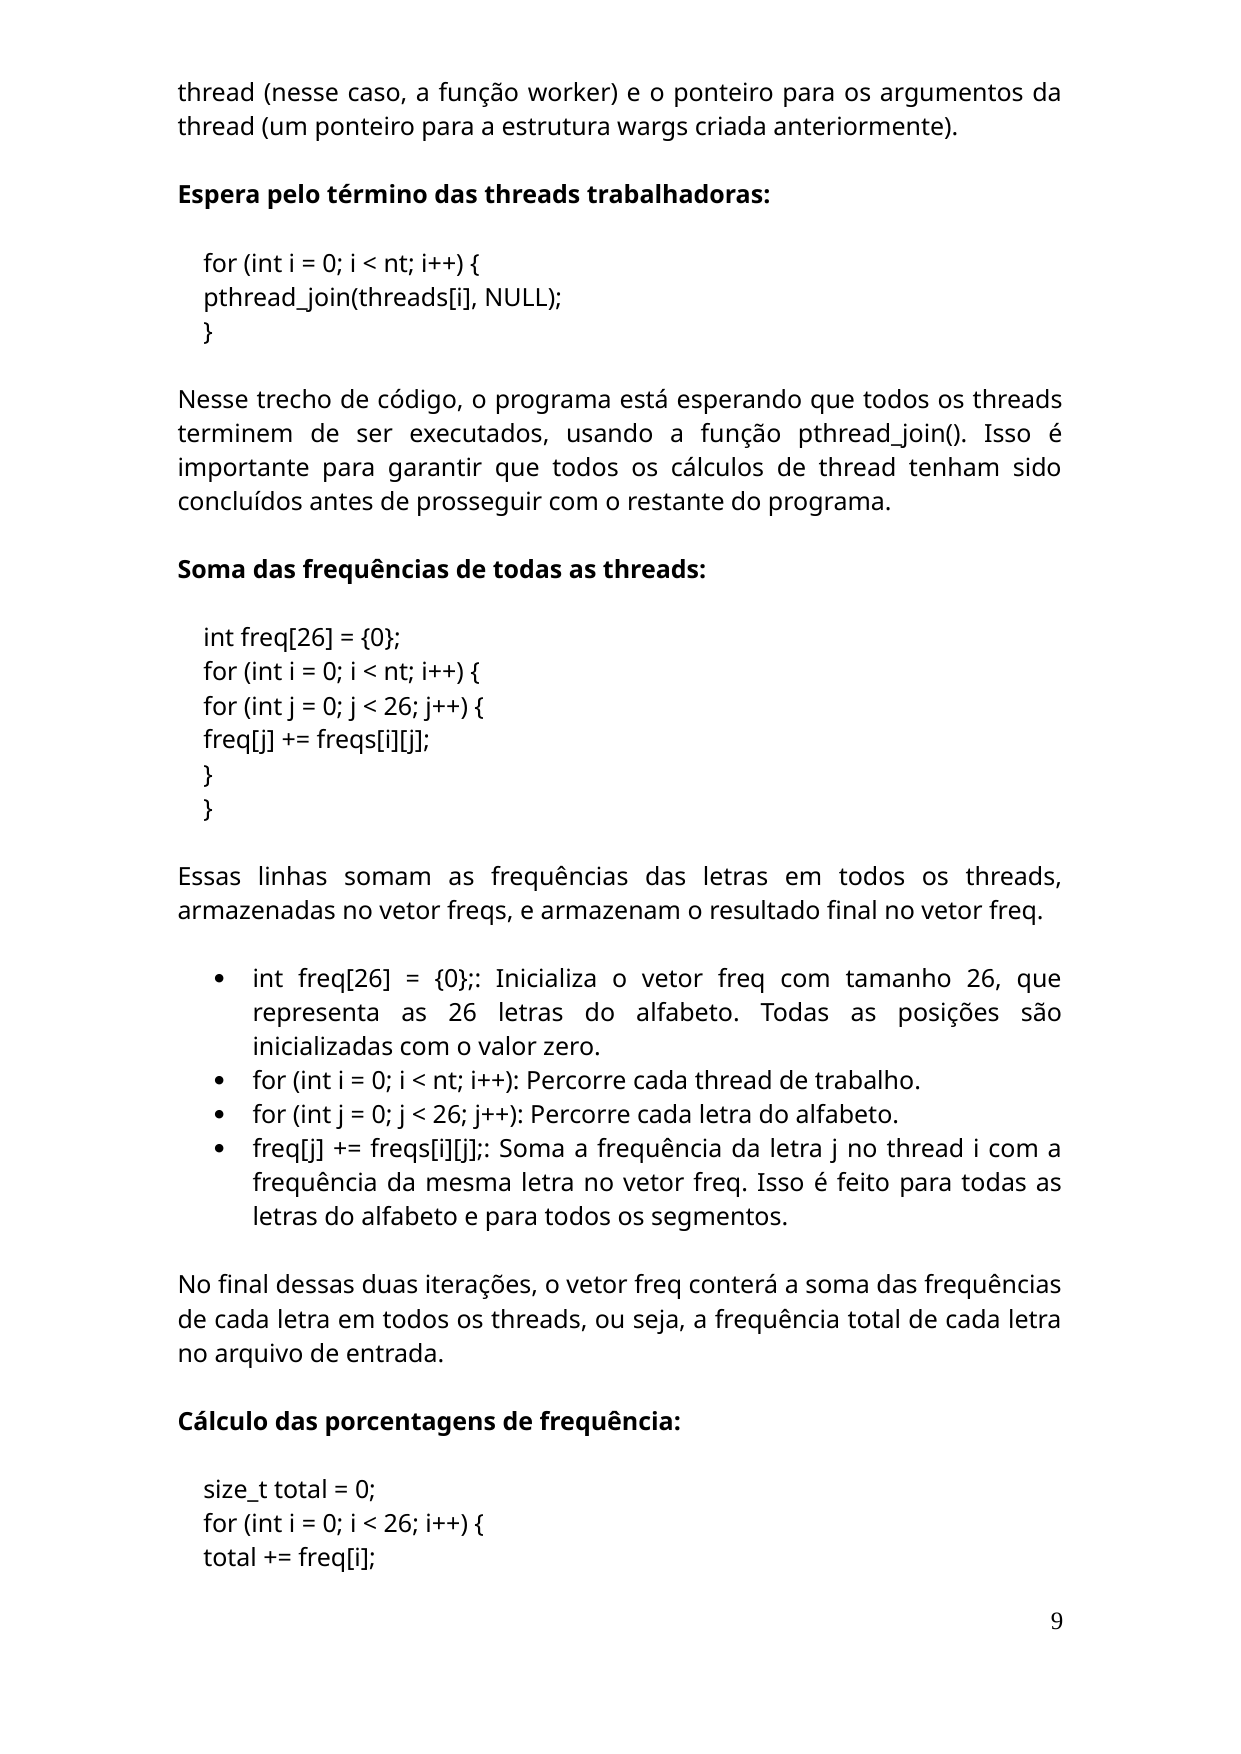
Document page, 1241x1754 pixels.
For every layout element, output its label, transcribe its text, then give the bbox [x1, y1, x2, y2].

text } [177, 790, 1063, 824]
list for (int j = 0; j < 26; j++): Percorre cada letra do alfabeto. [215, 1097, 1063, 1131]
text thread (nesse caso, a função worker) e o ponteiro para os argumentos da thread (um ponteiro para a estrutura wargs criada anteriormente). [177, 75, 1063, 143]
text pthread_join(threads[i], NULL); [177, 279, 1063, 313]
text int freq[26] = {0}; [177, 620, 1063, 654]
list for (int i = 0; i < nt; i++): Percorre cada thread de trabalho. [215, 1063, 1063, 1097]
text Espera pelo término das threads trabalhadoras: [177, 177, 1063, 211]
text for (int i = 0; i < nt; i++) { [177, 654, 1063, 688]
text for (int i = 0; i < nt; i++) { [177, 245, 1063, 279]
text size_t total = 0; [177, 1472, 1063, 1506]
list freq[j] += freqs[i][j];: Soma a frequência da letra j no thread i com a frequência da mesma letra no vetor freq. Isso é feito para todas as letras do alfabeto e para todos os segmentos. [215, 1131, 1063, 1233]
text total += freq[i]; [177, 1540, 1063, 1574]
text } [177, 756, 1063, 790]
text freq[j] += freqs[i][j]; [177, 722, 1063, 756]
text Soma das frequências de todas as threads: [177, 552, 1063, 586]
text Essas linhas somam as frequências das letras em todos os threads, armazenadas no vetor freqs, e armazenam o resultado final no vetor freq. [177, 858, 1063, 927]
text for (int i = 0; i < 26; i++) { [177, 1506, 1063, 1540]
text No final dessas duas iterações, o vetor freq conterá a soma das frequências de cada letra em todos os threads, ou seja, a frequência total de cada letra no arquivo de entrada. [177, 1267, 1063, 1369]
text } [177, 313, 1063, 347]
text Nesse trecho de código, o programa está esperando que todos os threads terminem de ser executados, usando a função pthread_join(). Isso é importante para garantir que todos os cálculos de thread tenham sido concluídos antes de prosseguir com o restante do programa. [177, 382, 1063, 518]
text for (int j = 0; j < 26; j++) { [177, 688, 1063, 722]
list int freq[26] = {0};: Inicializa o vetor freq com tamanho 26, que representa as 26 letras do alfabeto. Todas as posições são inicializadas com o valor zero. [215, 961, 1063, 1063]
text Cálculo das porcentagens de frequência: [177, 1403, 1063, 1437]
